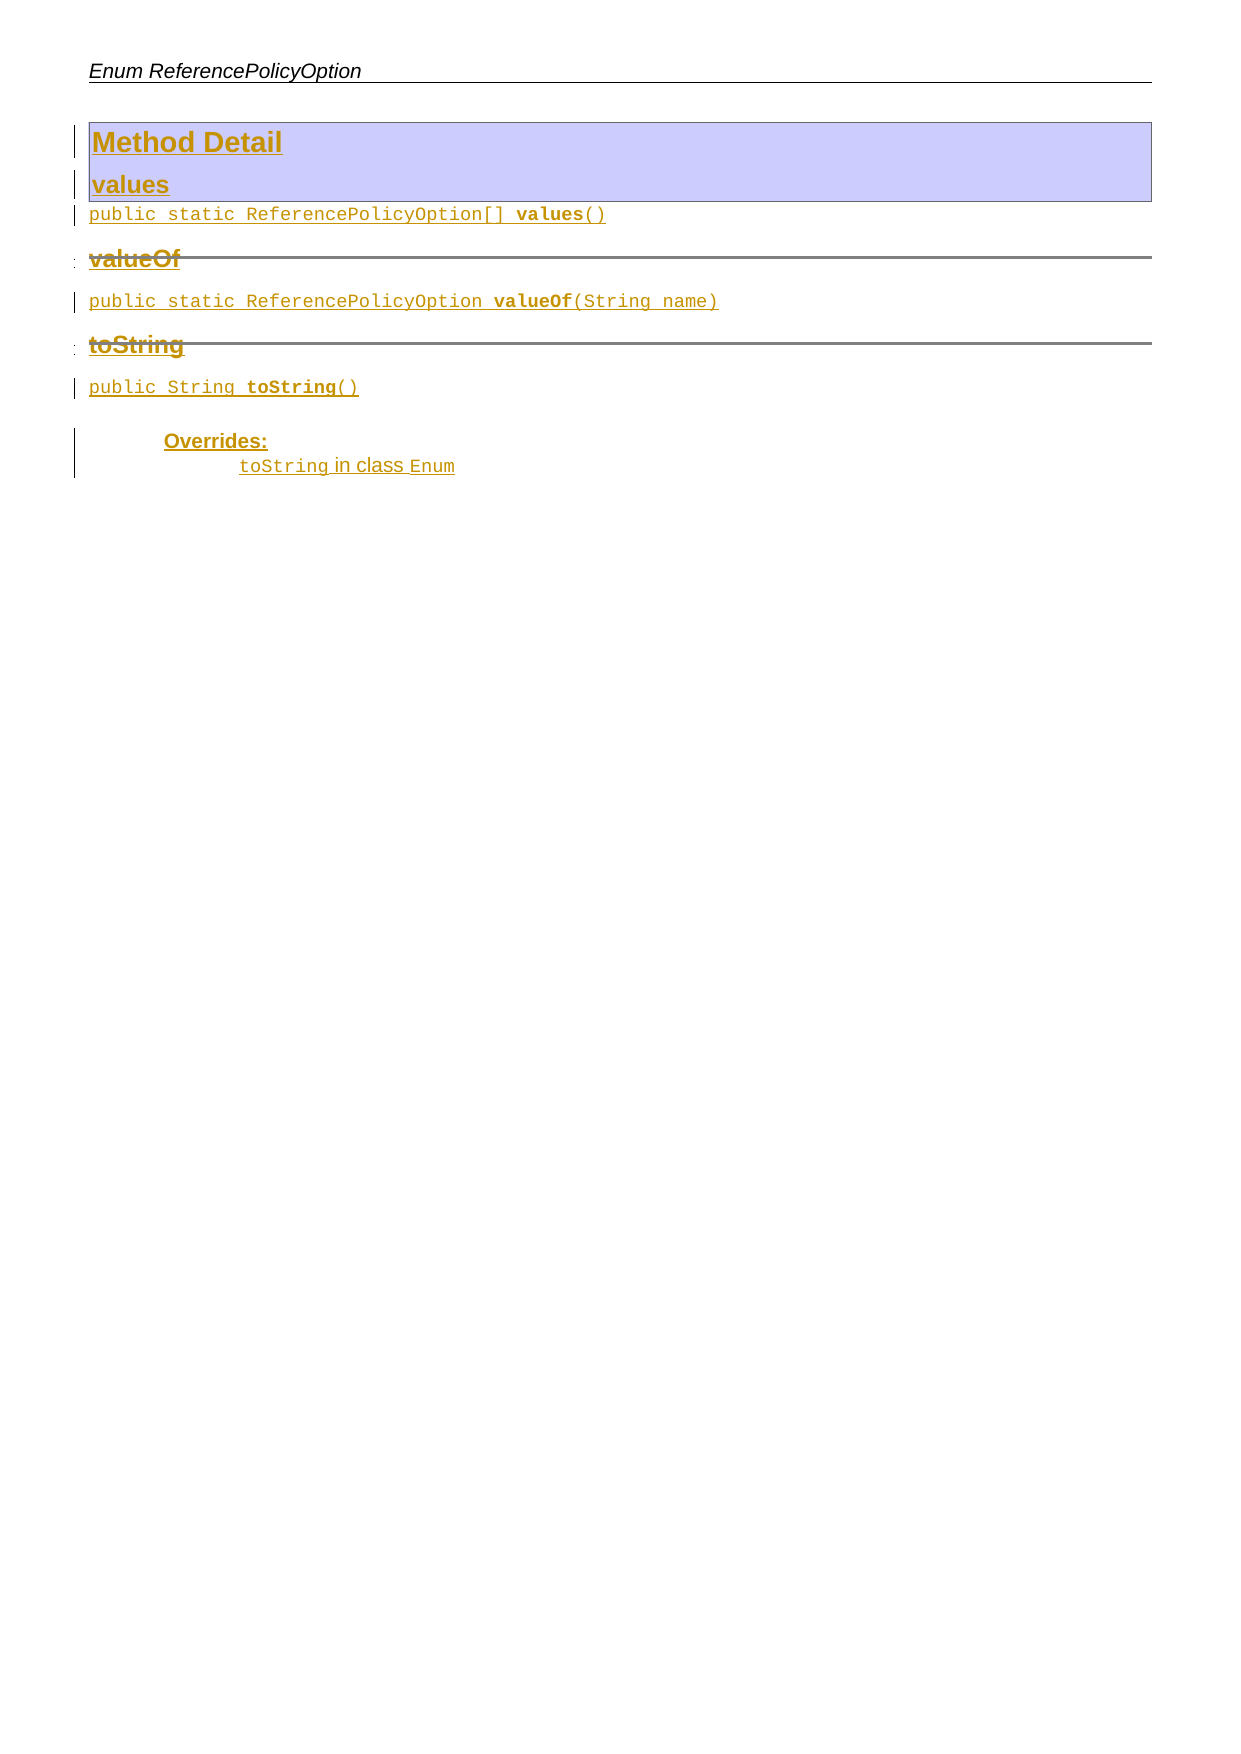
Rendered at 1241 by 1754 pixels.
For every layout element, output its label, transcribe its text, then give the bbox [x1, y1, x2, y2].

subtitle Method Detail [90, 123, 1151, 158]
text public static ReferencePolicyOption[] values() [88, 205, 1152, 226]
text toString in class Enum [238, 452, 1152, 478]
text Overrides: [163, 428, 1152, 452]
text public String toString() [88, 378, 1152, 399]
text public static ReferencePolicyOption valueOf(String name) [88, 292, 1152, 313]
subtitle values [90, 167, 1151, 201]
